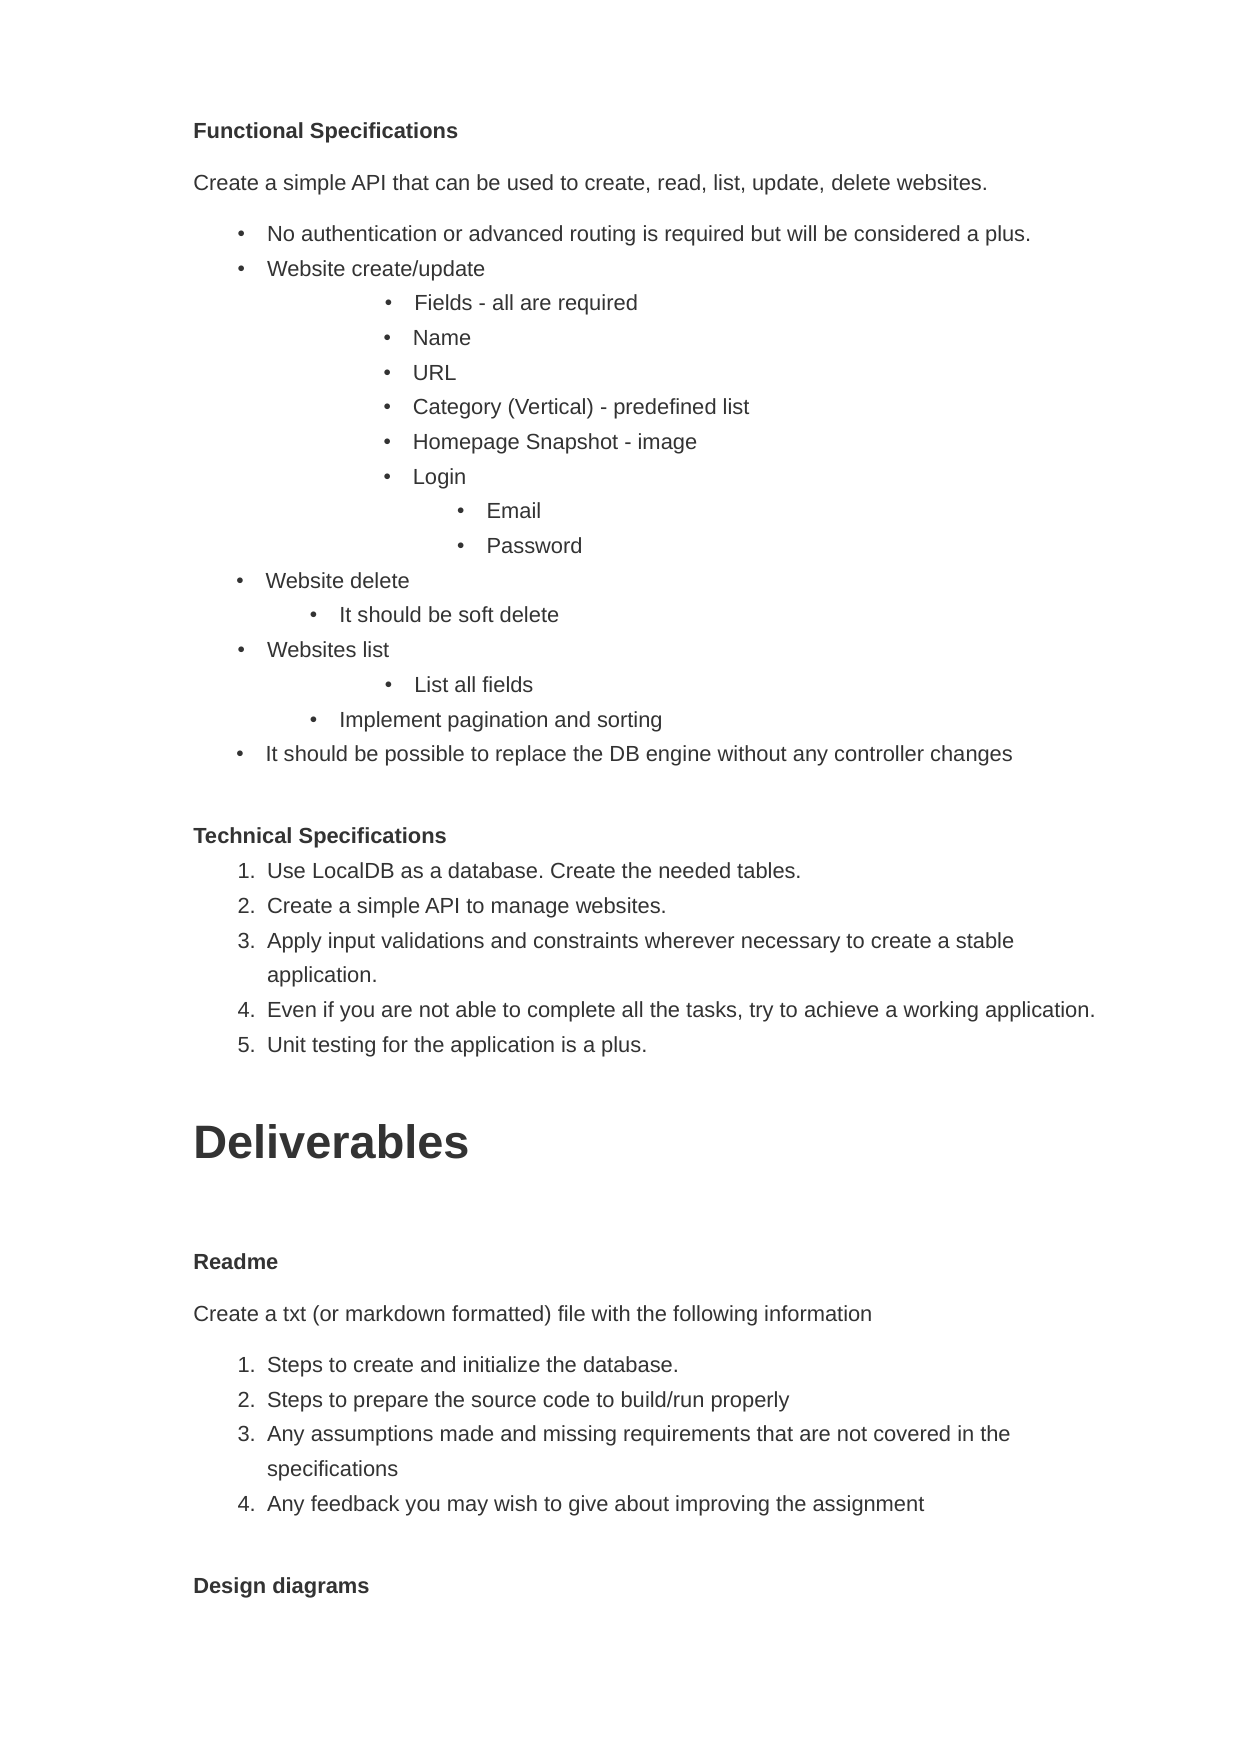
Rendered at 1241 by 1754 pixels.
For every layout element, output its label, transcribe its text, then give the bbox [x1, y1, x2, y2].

text Technical Specifications [193, 823, 1122, 849]
text Readme [193, 1249, 1122, 1274]
list Password [457, 533, 1122, 558]
list Website delete [236, 568, 1122, 593]
list Website create/update [237, 256, 1122, 281]
list It should be possible to replace the DB engine without any controller changes [236, 741, 1122, 766]
list Steps to prepare the source code to build/run properly [237, 1386, 1122, 1412]
list URL [383, 359, 1122, 385]
list Even if you are not able to complete all the tasks, try to achieve a working application. [237, 997, 1122, 1022]
list Use LocalDB as a database. Create the needed tables. [237, 858, 1122, 883]
list Email [457, 498, 1122, 523]
list Any assumptions made and missing requirements that are not covered in the specifications [237, 1421, 1122, 1481]
list It should be soft delete [309, 602, 1122, 628]
subtitle Deliverables [193, 1114, 1122, 1168]
list Websites list [237, 637, 1122, 662]
list Fields - all are required [384, 290, 1122, 315]
text Create a txt (or markdown formatted) file with the following information [193, 1300, 1122, 1326]
list Unit testing for the application is a plus. [237, 1032, 1122, 1057]
list Implement pagination and sorting [309, 706, 1122, 732]
text Design diagrams [193, 1573, 1122, 1598]
list List all fields [384, 672, 1122, 697]
text Functional Specifications [193, 118, 1122, 143]
list Create a simple API to manage websites. [237, 893, 1122, 918]
list Login [383, 464, 1122, 489]
list No authentication or advanced routing is required but will be considered a plus. [237, 221, 1122, 246]
list Category (Vertical) - predefined list [383, 394, 1122, 419]
list Apply input validations and constraints wherever necessary to create a stable application. [237, 927, 1122, 987]
list Name [383, 325, 1122, 350]
text Create a simple API that can be used to create, read, list, update, delete websites. [193, 169, 1122, 195]
list Steps to create and initialize the database. [237, 1352, 1122, 1377]
list Homepage Snapshot - image [383, 429, 1122, 454]
list Any feedback you may wish to give about improving the assignment [237, 1491, 1122, 1516]
